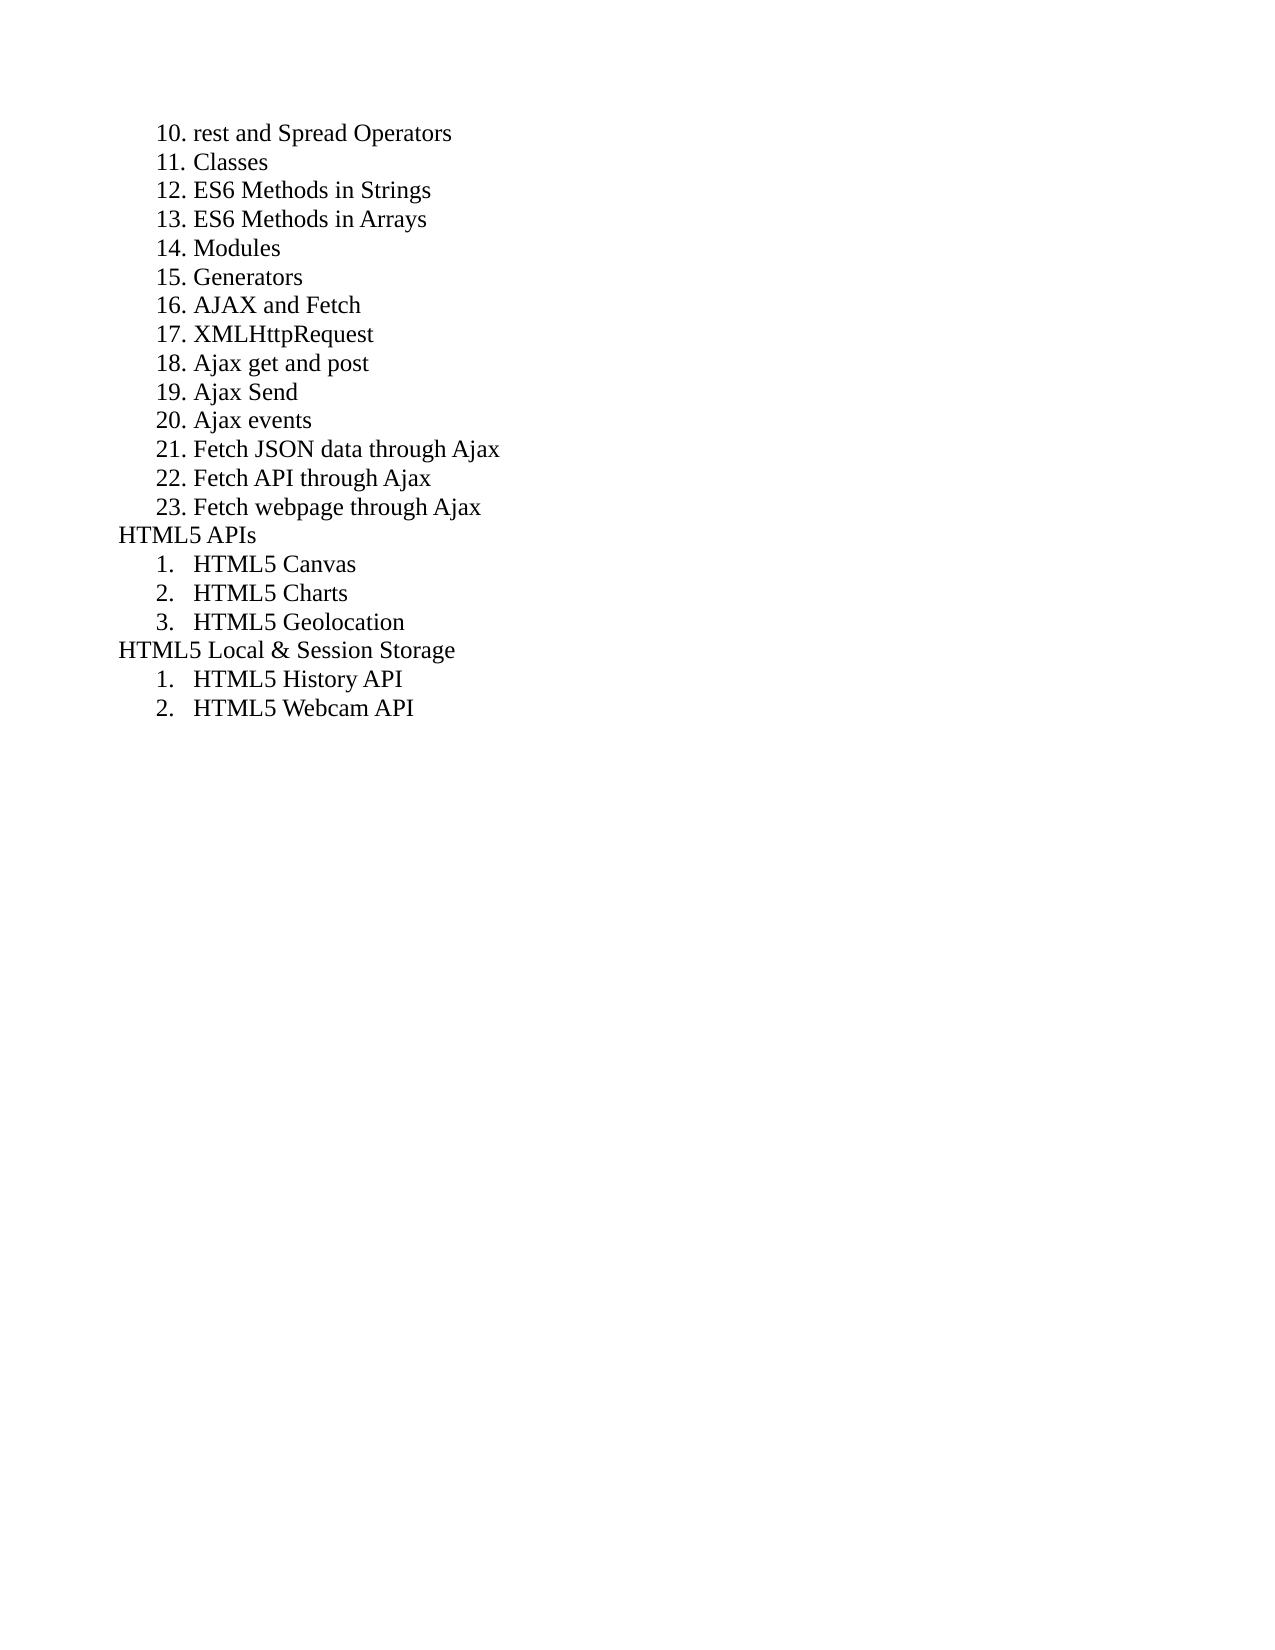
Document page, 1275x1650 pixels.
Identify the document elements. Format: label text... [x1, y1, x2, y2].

list HTML5 Geolocation [156, 607, 1157, 636]
list Classes [156, 147, 1157, 176]
list Fetch JSON data through Ajax [156, 434, 1157, 463]
text HTML5 Local & Session Storage [118, 636, 1157, 664]
list Ajax get and post [156, 348, 1157, 377]
text HTML5 APIs [118, 521, 1157, 549]
list rest and Spread Operators [156, 118, 1157, 147]
list Fetch API through Ajax [156, 463, 1157, 492]
list Ajax events [156, 406, 1157, 434]
list Modules [156, 233, 1157, 262]
list HTML5 History API [156, 664, 1157, 693]
list Ajax Send [156, 377, 1157, 406]
list Fetch webpage through Ajax [156, 492, 1157, 521]
list ES6 Methods in Strings [156, 176, 1157, 204]
list HTML5 Canvas [156, 549, 1157, 578]
list Generators [156, 262, 1157, 291]
list AJAX and Fetch [156, 291, 1157, 319]
list ES6 Methods in Arrays [156, 204, 1157, 233]
list XMLHttpRequest [156, 319, 1157, 348]
list HTML5 Charts [156, 578, 1157, 607]
list HTML5 Webcam API [156, 693, 1157, 722]
